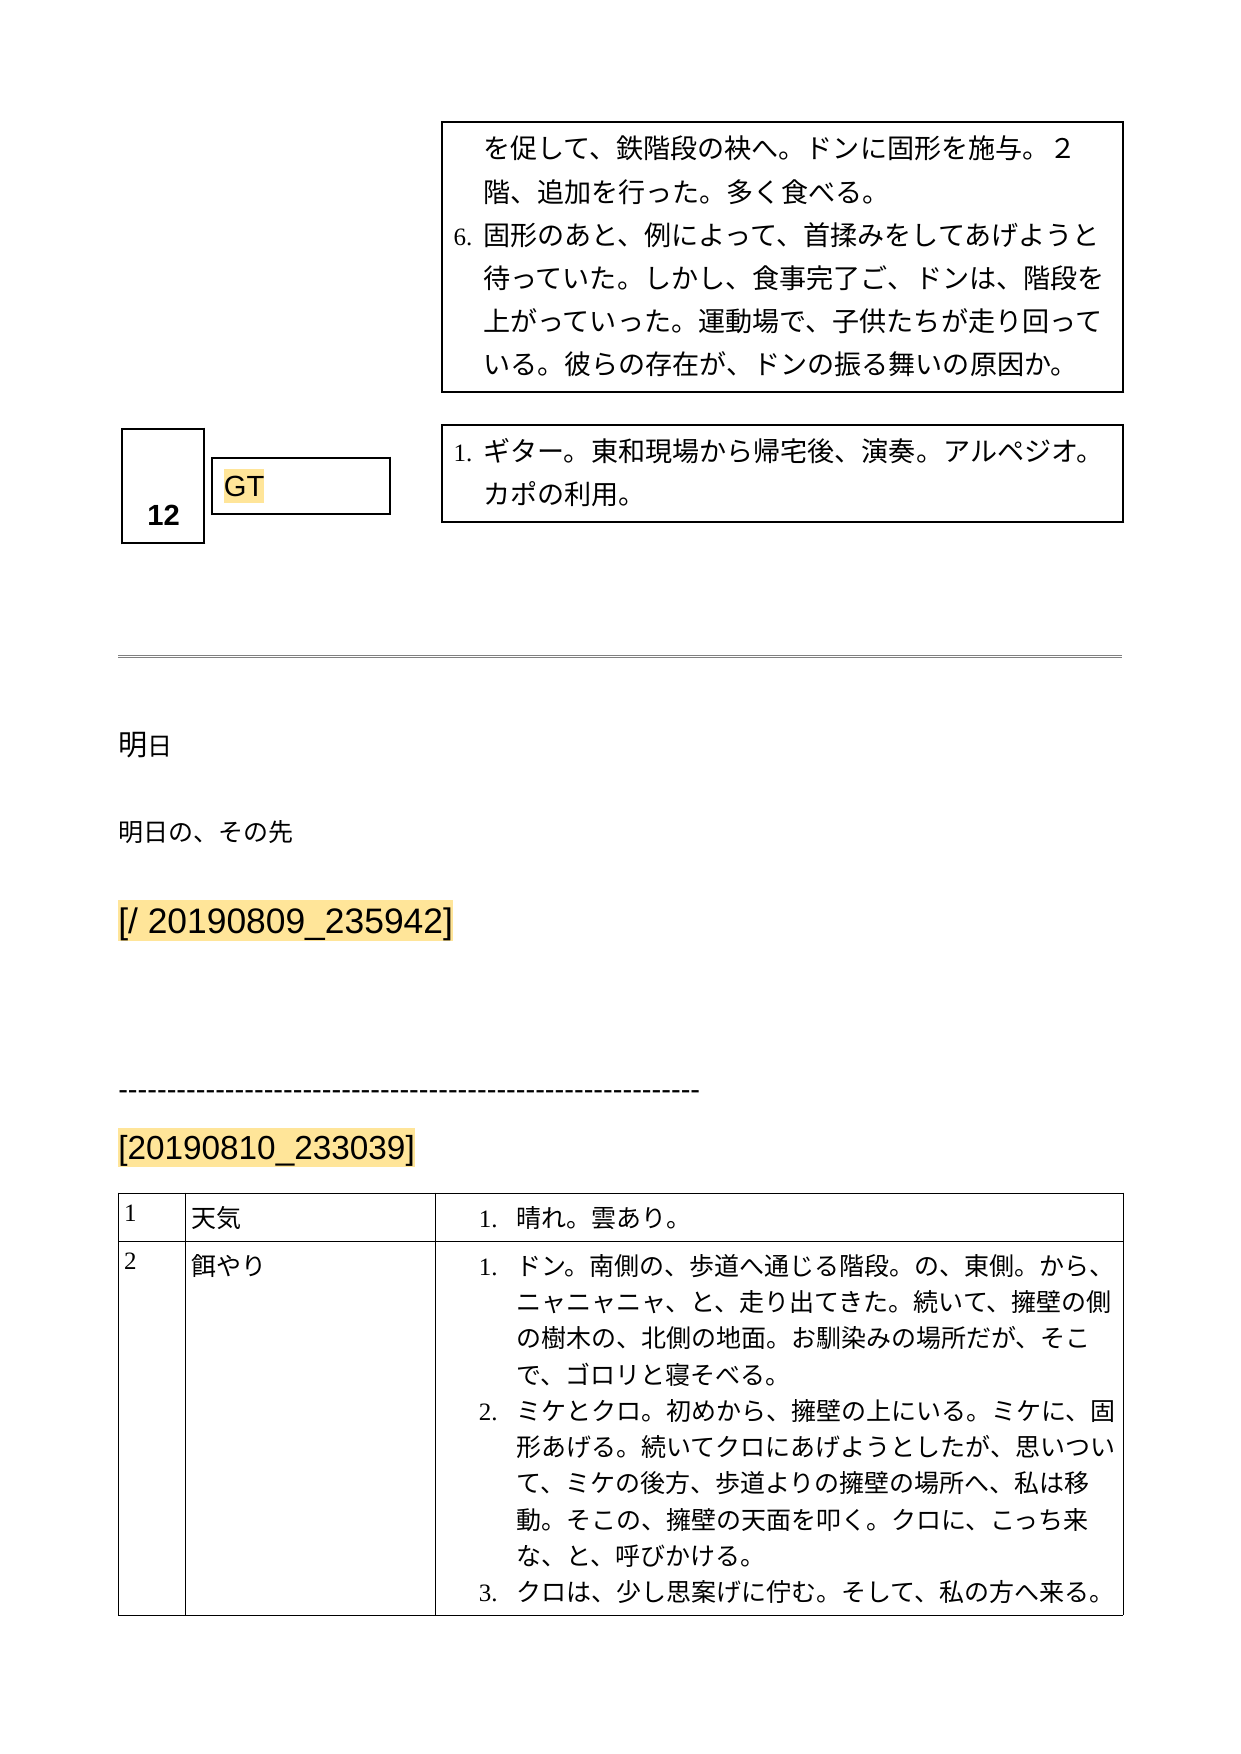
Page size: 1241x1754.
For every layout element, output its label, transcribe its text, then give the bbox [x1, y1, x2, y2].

table_header 天気 [186, 1194, 435, 1241]
table_cell [208, 118, 394, 421]
table_cell GT [208, 421, 394, 551]
table_cell 2 [119, 1242, 185, 1614]
table_cell ギター。東和現場から帰宅後、演奏。アルペジオ。カポの利用。 [394, 421, 1127, 551]
text ------------------------------------------------------------ [118, 1072, 1122, 1106]
text 明日 [118, 728, 1122, 762]
table_cell 餌やり [186, 1242, 435, 1614]
table_cell を促して、鉄階段の袂へ。ドンに固形を施与。２階、追加を行った。多く食べる。 固形のあと、例によって、首揉みをしてあげようと待っていた。しかし、食事完了ご、ドンは、階段を上がっていった。運動場で、子供たちが走り回っている。彼らの存在が、ドンの振る舞いの原因か。 [394, 118, 1127, 421]
table_cell [118, 118, 208, 421]
table_cell ドン。南側の、歩道へ通じる階段。の、東側。から、ニャニャニャ、と、走り出てきた。続いて、擁壁の側の樹木の、北側の地面。お馴染みの場所だが、そこで、ゴロリと寝そべる。 ミケとクロ。初めから、擁壁の上にいる。ミケに、固形あげる。続いてクロにあげようとしたが、思いついて、ミケの後方、歩道よりの擁壁の場所へ、私は移動。そこの、擁壁の天面を叩く。クロに、こっち来な、と、呼びかける。 クロは、少し思案げに佇む。そして、私の方へ来る。 [436, 1242, 1123, 1614]
table_cell 12 [118, 421, 208, 551]
table_header 晴れ。雲あり。 [436, 1194, 1123, 1241]
text 明日の、その先 [118, 818, 1122, 846]
text [/ 20190809_235942] [118, 900, 1122, 941]
text [20190810_233039] [118, 1128, 1122, 1167]
table_header 1 [119, 1194, 185, 1241]
